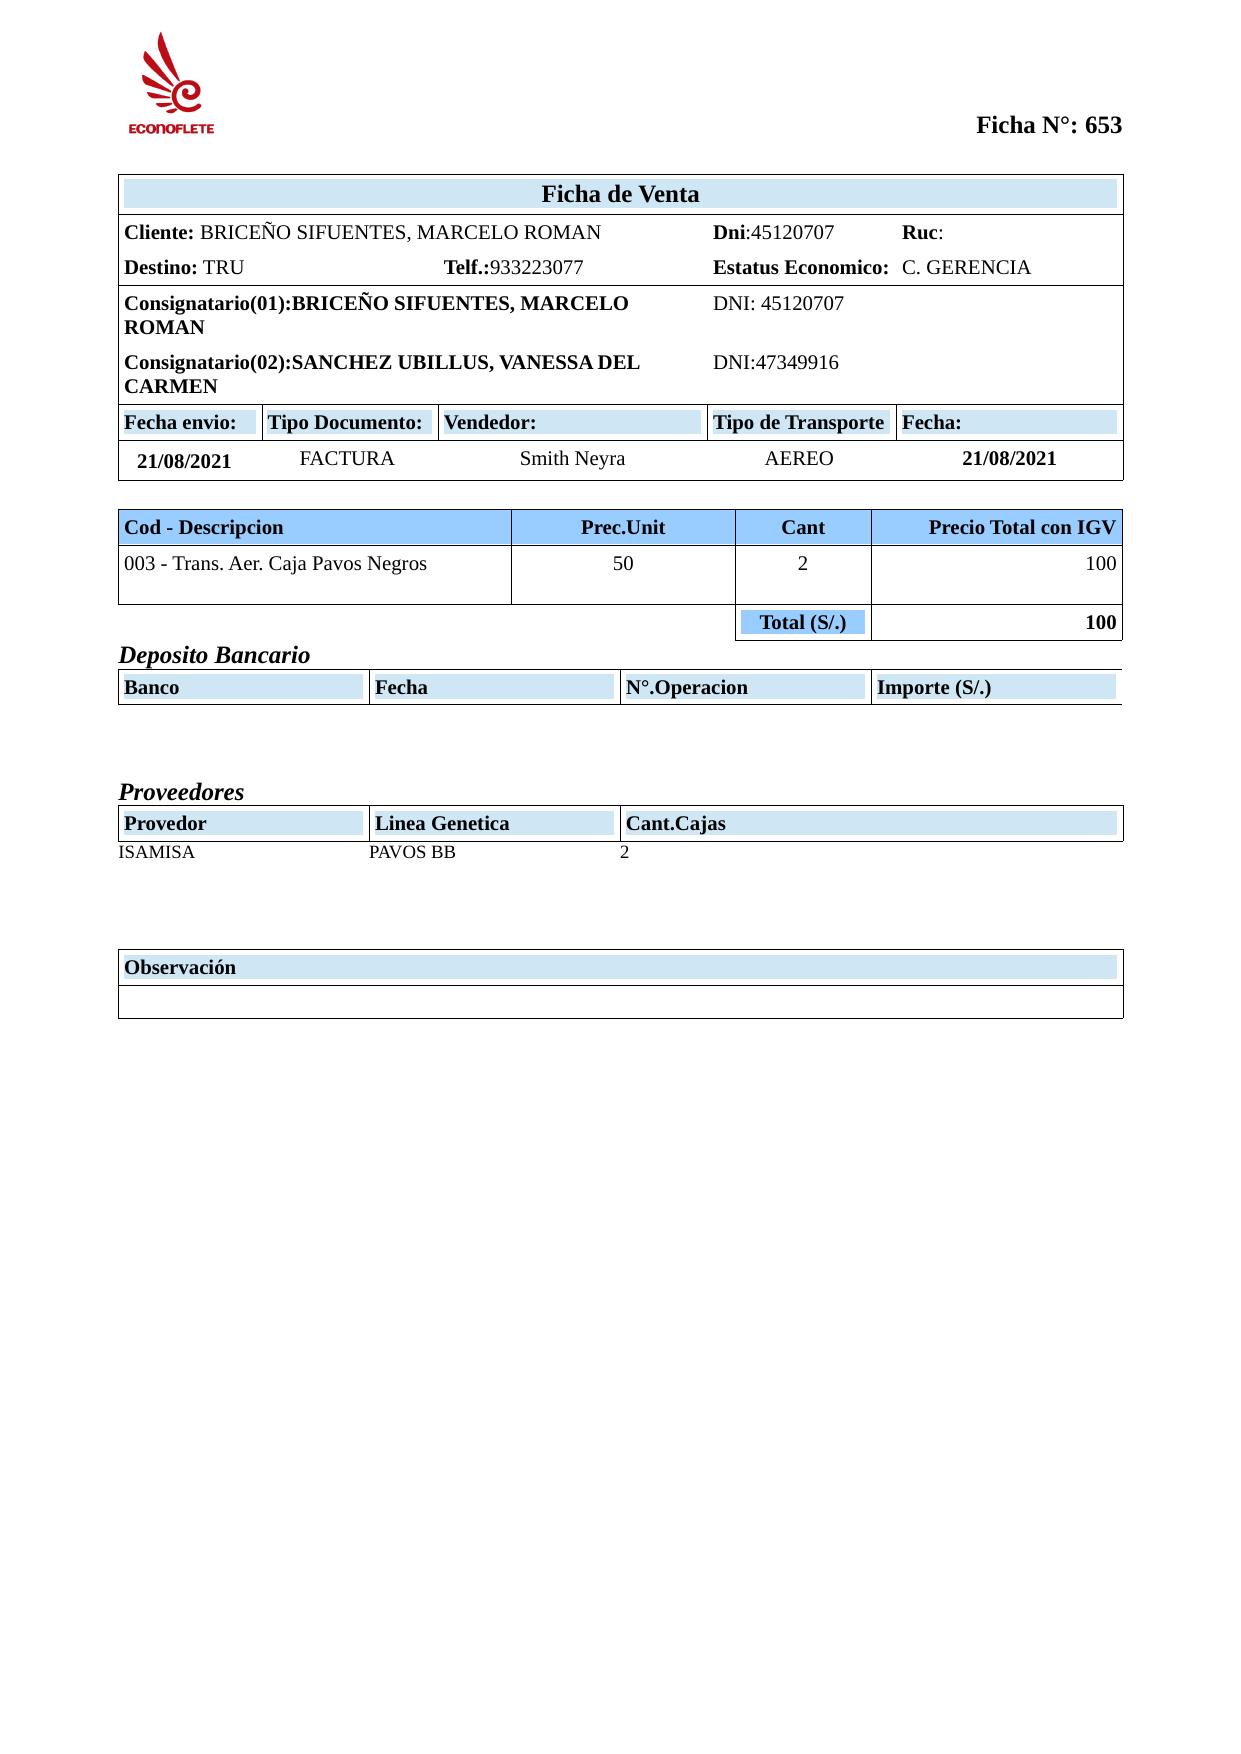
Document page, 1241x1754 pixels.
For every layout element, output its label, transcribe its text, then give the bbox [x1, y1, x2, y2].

table_cell [620, 705, 871, 728]
table_header N°.Operacion [621, 670, 871, 704]
table_cell [871, 753, 1122, 777]
table_cell DNI: 45120707 [707, 286, 1123, 344]
table_cell AEREO [707, 441, 896, 480]
picture [118, 31, 225, 134]
table_header Importe (S/.) [872, 670, 1122, 704]
table_cell Destino: TRU [119, 249, 438, 285]
table_cell Dni:45120707 [707, 215, 896, 249]
table_header Fecha [370, 670, 620, 704]
table_cell [118, 729, 369, 753]
table_cell Telf.:933223077 [438, 249, 707, 285]
table_cell Cliente: BRICEÑO SIFUENTES, MARCELO ROMAN [119, 215, 707, 249]
table_header Cant.Cajas [621, 806, 1123, 841]
text Deposito Bancario [118, 640, 1122, 669]
table_cell 2 [736, 546, 871, 604]
table_cell [118, 753, 369, 777]
table_cell C. GERENCIA [896, 249, 1123, 285]
table_cell [369, 884, 620, 906]
table_cell Total (S/.) [736, 605, 871, 640]
table_cell [620, 729, 871, 753]
table_cell [118, 605, 511, 640]
table_cell 100 [872, 605, 1122, 640]
table_cell Tipo de Transporte [708, 405, 896, 440]
table_header Cod - Descripcion [119, 510, 511, 544]
table_cell [620, 753, 871, 777]
table_cell [118, 863, 369, 884]
table_header Prec.Unit [512, 510, 735, 544]
table_header Observación [119, 950, 1123, 984]
table_cell [369, 863, 620, 884]
table_cell [118, 906, 369, 927]
table_cell [620, 884, 1123, 906]
table_header Cant [736, 510, 871, 544]
table_header Precio Total con IGV [872, 510, 1122, 544]
table_cell [118, 705, 369, 728]
table_cell 100 [872, 546, 1122, 604]
table_cell DNI:47349916 [707, 345, 1123, 404]
table_cell [369, 928, 620, 949]
table_cell Consignatario(01):BRICEÑO SIFUENTES, MARCELO ROMAN [119, 286, 707, 344]
table_cell [118, 884, 369, 906]
table_cell Vendedor: [439, 405, 707, 440]
table_header Banco [119, 670, 369, 704]
table_cell [620, 906, 1123, 927]
table_cell Ruc: [896, 215, 1123, 249]
table_header Ficha de Venta [119, 175, 1123, 214]
table_cell Consignatario(02):SANCHEZ UBILLUS, VANESSA DEL CARMEN [119, 345, 707, 404]
table_cell 2 [620, 842, 1123, 863]
table_cell [369, 729, 620, 753]
table_cell Fecha: [897, 405, 1123, 440]
table_cell [369, 753, 620, 777]
table_cell [620, 863, 1123, 884]
table_cell 21/08/2021 [119, 441, 262, 480]
text Proveedores [118, 777, 1122, 805]
table_cell [119, 986, 1123, 1018]
table_cell [871, 729, 1122, 753]
table_cell ISAMISA [118, 842, 369, 863]
table_cell [620, 928, 1123, 949]
table_cell [369, 906, 620, 927]
table_cell Fecha envio: [119, 405, 262, 440]
table_cell [871, 705, 1122, 728]
table_cell 003 - Trans. Aer. Caja Pavos Negros [119, 546, 511, 604]
table_cell PAVOS BB [369, 842, 620, 863]
table_cell Smith Neyra [438, 441, 707, 480]
table_cell Estatus Economico: [707, 249, 896, 285]
table_cell [369, 705, 620, 728]
table_header Linea Genetica [370, 806, 620, 841]
table_header Provedor [119, 806, 369, 841]
table_cell 50 [512, 546, 735, 604]
table_cell [511, 605, 735, 640]
table_cell [118, 928, 369, 949]
table_cell FACTURA [262, 441, 438, 480]
table_cell 21/08/2021 [896, 441, 1123, 480]
table_cell Tipo Documento: [263, 405, 438, 440]
